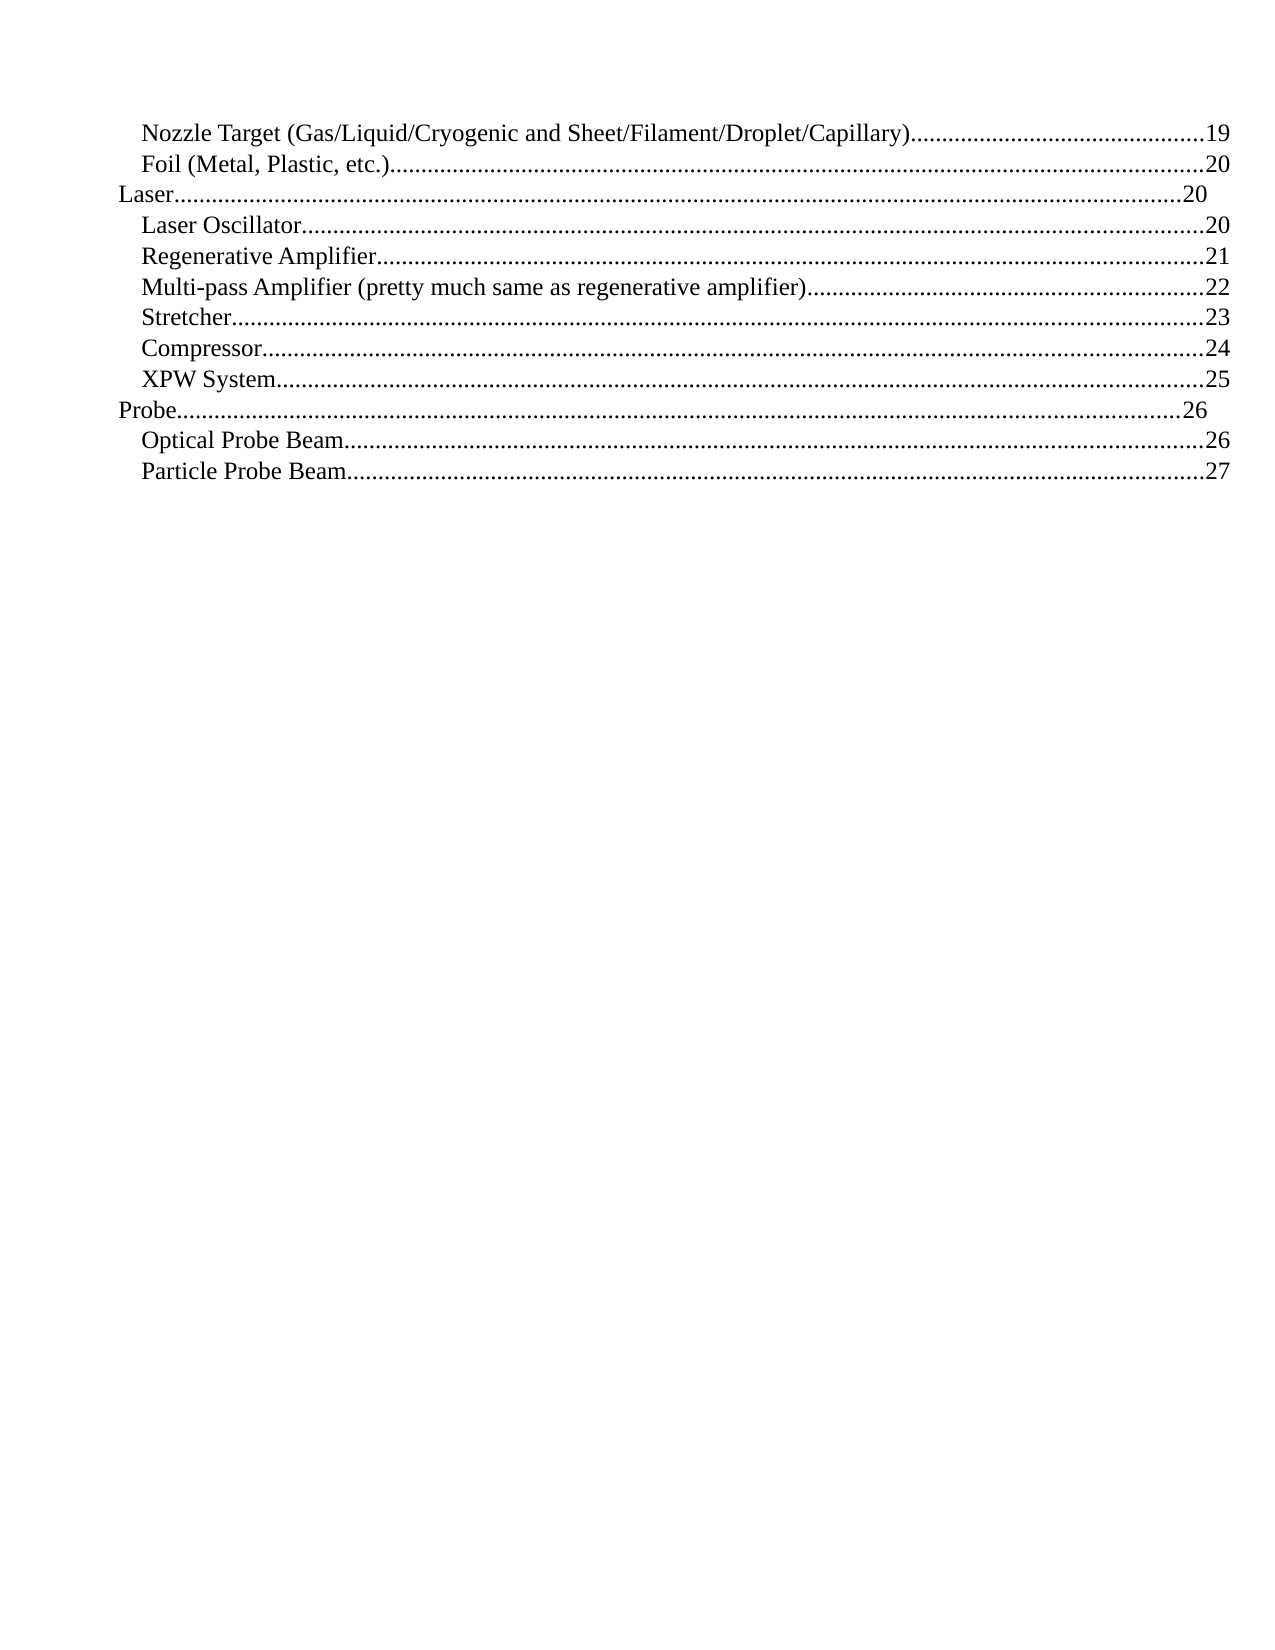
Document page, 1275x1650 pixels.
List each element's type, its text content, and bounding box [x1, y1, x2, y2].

text Regenerative Amplifier 21 [141, 241, 1157, 270]
text Foil (Metal, Plastic, etc.) 20 [141, 149, 1157, 178]
text Optical Probe Beam 26 [141, 425, 1157, 454]
text Particle Probe Beam 27 [141, 456, 1157, 485]
text Stretcher 23 [141, 302, 1157, 331]
text Compressor 24 [141, 333, 1157, 362]
text Multi-pass Amplifier (pretty much same as regenerative amplifier) 22 [141, 272, 1157, 301]
text Laser Oscillator 20 [141, 210, 1157, 239]
text Laser 20 [118, 179, 1157, 208]
text Probe 26 [118, 395, 1157, 423]
text Nozzle Target (Gas/Liquid/Cryogenic and Sheet/Filament/Droplet/Capillary) 19 [141, 118, 1157, 147]
text XPW System 25 [141, 364, 1157, 393]
